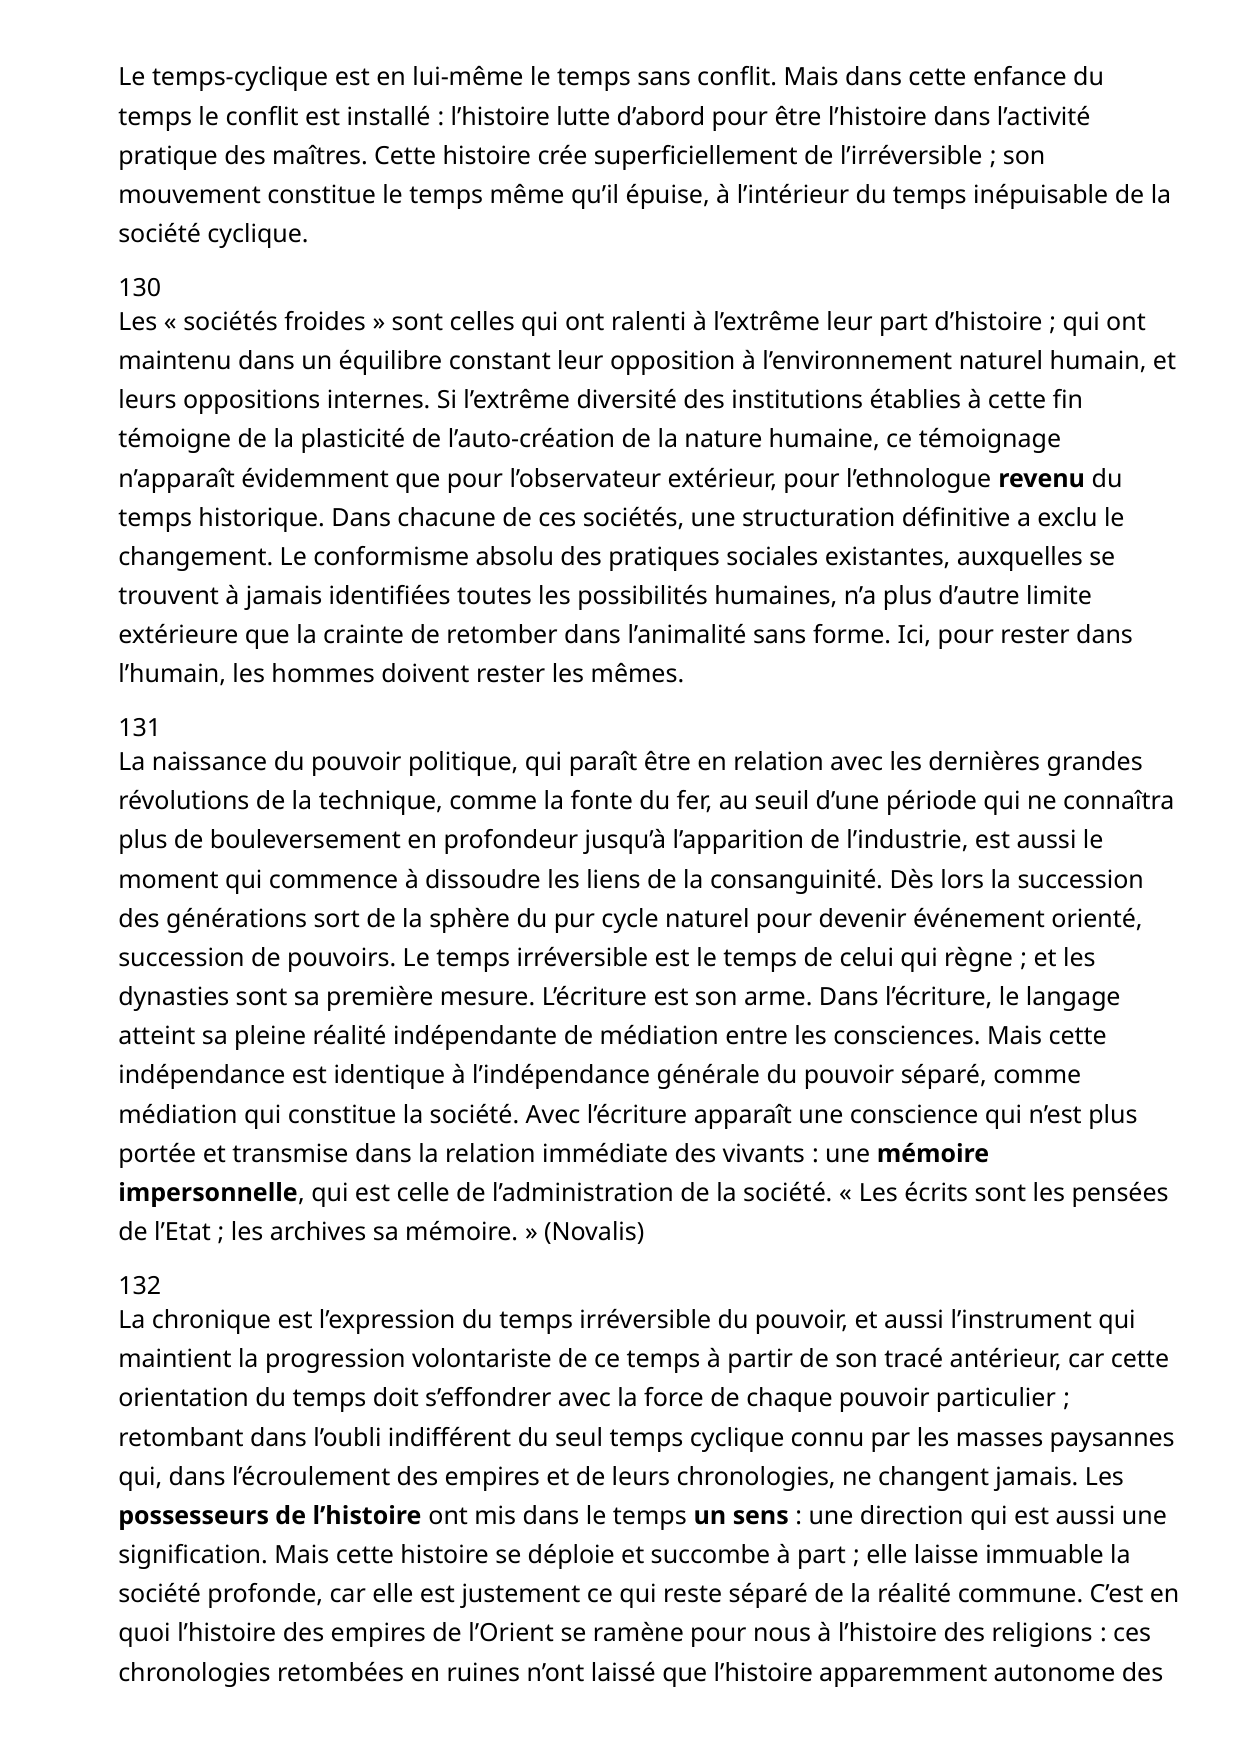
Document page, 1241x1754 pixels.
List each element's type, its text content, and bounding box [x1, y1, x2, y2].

text La chronique est l’expression du temps irréversible du pouvoir, et aussi l’instrument qui maintient la progression volontariste de ce temps à partir de son tracé antérieur, car cette orientation du temps doit s’effondrer avec la force de chaque pouvoir particulier ; retombant dans l’oubli indifférent du seul temps cyclique connu par les masses paysannes qui, dans l’écroulement des empires et de leurs chronologies, ne changent jamais. Les possesseurs de l’histoire ont mis dans le temps un sens : une direction qui est aussi une signification. Mais cette histoire se déploie et succombe à part ; elle laisse immuable la société profonde, car elle est justement ce qui reste séparé de la réalité commune. C’est en quoi l’histoire des empires de l’Orient se ramène pour nous à l’histoire des religions : ces chronologies retombées en ruines n’ont laissé que l’histoire apparemment autonome des [118, 1302, 1181, 1688]
text 131 [118, 710, 1181, 744]
text Le temps-cyclique est en lui-même le temps sans conflit. Mais dans cette enfance du temps le conflit est installé : l’histoire lutte d’abord pour être l’histoire dans l’activité pratique des maîtres. Cette histoire crée superficiellement de l’irréversible ; son mouvement constitue le temps même qu’il épuise, à l’intérieur du temps inépuisable de la société cyclique. [118, 59, 1181, 250]
text 132 [118, 1268, 1181, 1302]
text Les « sociétés froides » sont celles qui ont ralenti à l’extrême leur part d’histoire ; qui ont maintenu dans un équilibre constant leur opposition à l’environnement naturel humain, et leurs oppositions internes. Si l’extrême diversité des institutions établies à cette fin témoigne de la plasticité de l’auto-création de la nature humaine, ce témoignage n’apparaît évidemment que pour l’observateur extérieur, pour l’ethnologue revenu du temps historique. Dans chacune de ces sociétés, une structuration définitive a exclu le changement. Le conformisme absolu des pratiques sociales existantes, auxquelles se trouvent à jamais identifiées toutes les possibilités humaines, n’a plus d’autre limite extérieure que la crainte de retomber dans l’animalité sans forme. Ici, pour rester dans l’humain, les hommes doivent rester les mêmes. [118, 303, 1181, 690]
text La naissance du pouvoir politique, qui paraît être en relation avec les dernières grandes révolutions de la technique, comme la fonte du fer, au seuil d’une période qui ne connaîtra plus de bouleversement en profondeur jusqu’à l’apparition de l’industrie, est aussi le moment qui commence à dissoudre les liens de la consanguinité. Dès lors la succession des générations sort de la sphère du pur cycle naturel pour devenir événement orienté, succession de pouvoirs. Le temps irréversible est le temps de celui qui règne ; et les dynasties sont sa première mesure. L’écriture est son arme. Dans l’écriture, le langage atteint sa pleine réalité indépendante de médiation entre les consciences. Mais cette indépendance est identique à l’indépendance générale du pouvoir séparé, comme médiation qui constitue la société. Avec l’écriture apparaît une conscience qui n’est plus portée et transmise dans la relation immédiate des vivants : une mémoire impersonnelle, qui est celle de l’administration de la société. « Les écrits sont les pensées de l’Etat ; les archives sa mémoire. » (Novalis) [118, 744, 1181, 1248]
text 130 [118, 269, 1181, 303]
